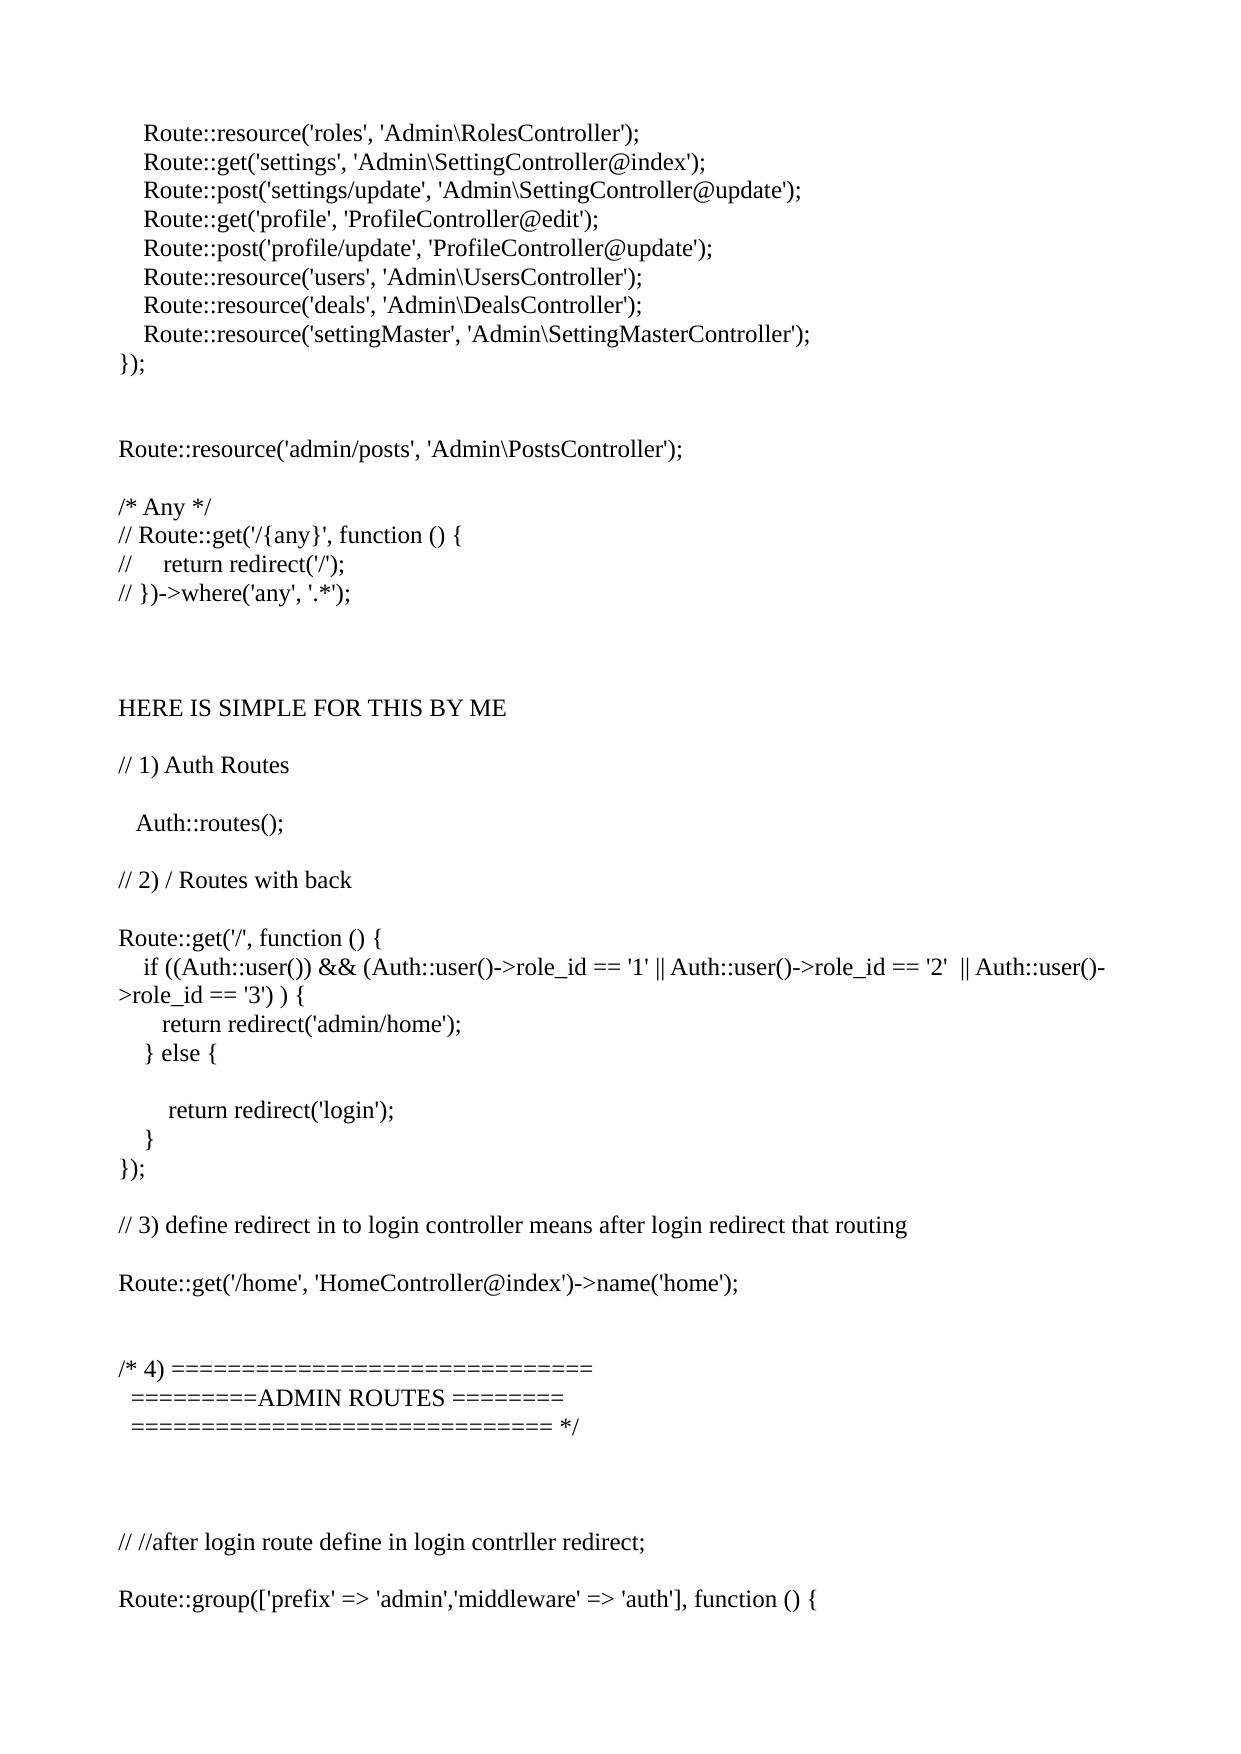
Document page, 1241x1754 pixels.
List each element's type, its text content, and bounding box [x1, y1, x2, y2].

text // //after login route define in login contrller redirect; [118, 1527, 1122, 1556]
text Route::resource('deals', 'Admin\DealsController'); [118, 291, 1122, 319]
text return redirect('login'); [118, 1096, 1122, 1124]
text HERE IS SIMPLE FOR THIS BY ME [118, 693, 1122, 722]
text Route::post('profile/update', 'ProfileController@update'); [118, 233, 1122, 262]
text =========ADMIN ROUTES ======== [118, 1383, 1122, 1412]
text ============================== */ [118, 1412, 1122, 1441]
text return redirect('admin/home'); [118, 1009, 1122, 1038]
text Route::group(['prefix' => 'admin','middleware' => 'auth'], function () { [118, 1584, 1122, 1613]
text Auth::routes(); [118, 808, 1122, 837]
text // 1) Auth Routes [118, 751, 1122, 779]
text Route::resource('settingMaster', 'Admin\SettingMasterController'); [118, 319, 1122, 348]
text Route::get('/', function () { [118, 923, 1122, 952]
text }); [118, 1153, 1122, 1182]
text Route::get('profile', 'ProfileController@edit'); [118, 204, 1122, 233]
text /* Any */ [118, 492, 1122, 521]
text // 3) define redirect in to login controller means after login redirect that routing [118, 1211, 1122, 1239]
text // return redirect('/'); [118, 549, 1122, 578]
text Route::resource('users', 'Admin\UsersController'); [118, 262, 1122, 291]
text } else { [118, 1038, 1122, 1067]
text Route::post('settings/update', 'Admin\SettingController@update'); [118, 176, 1122, 204]
text // 2) / Routes with back [118, 866, 1122, 894]
text } [118, 1124, 1122, 1153]
text // })->where('any', '.*'); [118, 578, 1122, 607]
text /* 4) ============================== [118, 1354, 1122, 1383]
text }); [118, 348, 1122, 377]
text Route::get('settings', 'Admin\SettingController@index'); [118, 147, 1122, 176]
text Route::resource('admin/posts', 'Admin\PostsController'); [118, 434, 1122, 463]
text Route::resource('roles', 'Admin\RolesController'); [118, 118, 1122, 147]
text Route::get('/home', 'HomeController@index')->name('home'); [118, 1268, 1122, 1297]
text // Route::get('/{any}', function () { [118, 521, 1122, 549]
text if ((Auth::user()) && (Auth::user()->role_id == '1' || Auth::user()->role_id == '2' || Auth::user()->role_id == '3') ) { [118, 952, 1122, 1009]
